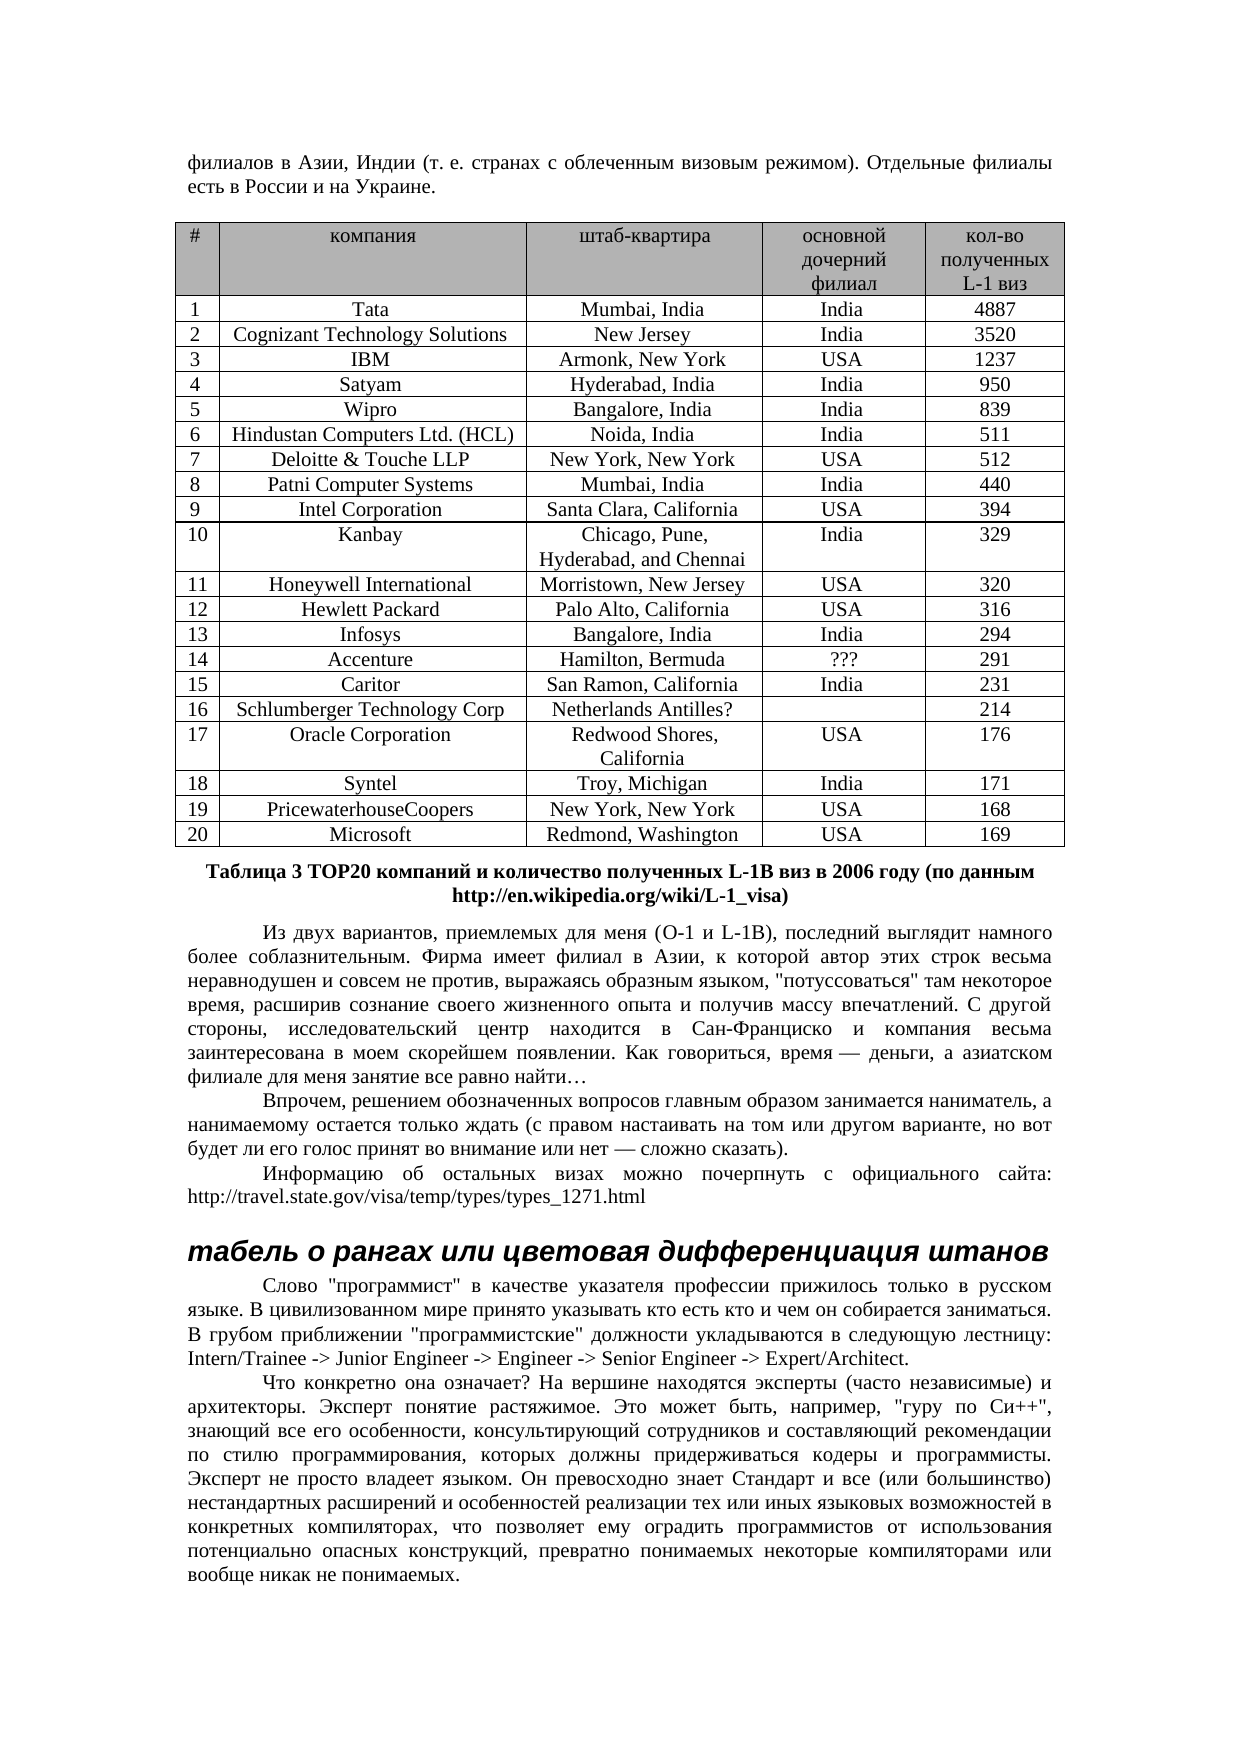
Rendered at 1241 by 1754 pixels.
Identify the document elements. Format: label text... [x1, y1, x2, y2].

table_cell IBM [220, 347, 526, 371]
text Таблица 3 TOP20 компаний и количество полученных L-1B виз в 2006 году (по данным http://en.wikipedia.org/wiki/L-1_visa) [187, 859, 1053, 907]
table_cell 512 [926, 447, 1064, 471]
table_cell India [763, 322, 925, 346]
table_cell India [763, 472, 925, 496]
table_cell India [763, 523, 925, 571]
table_cell 6 [176, 422, 219, 446]
table_cell Satyam [220, 372, 526, 396]
table_cell 3 [176, 347, 219, 371]
table_cell Bangalore, India [527, 397, 762, 421]
table_cell Hyderabad, India [527, 372, 762, 396]
table_cell 14 [176, 647, 219, 671]
table_cell Palo Alto, California [527, 597, 762, 621]
table_cell 394 [926, 497, 1064, 521]
table_cell India [763, 422, 925, 446]
table_header # [176, 223, 219, 295]
table_cell 168 [926, 796, 1064, 821]
table_cell Honeywell International [220, 572, 526, 596]
table_cell 18 [176, 771, 219, 795]
table_cell Wipro [220, 397, 526, 421]
table_cell 169 [926, 822, 1064, 846]
table_cell Oracle Corporation [220, 722, 526, 770]
table_cell USA [763, 572, 925, 596]
table_cell 214 [926, 697, 1064, 721]
table_cell 16 [176, 697, 219, 721]
table_header основной дочерний филиал [763, 223, 925, 295]
table_cell Tata [220, 296, 526, 321]
table_cell USA [763, 722, 925, 770]
table_cell Bangalore, India [527, 622, 762, 646]
table_cell 511 [926, 422, 1064, 446]
table_cell 1 [176, 296, 219, 321]
table_cell Morristown, New Jersey [527, 572, 762, 596]
table_cell 19 [176, 796, 219, 821]
text Информацию об остальных визах можно почерпнуть с официального сайта: http://travel.state.gov/visa/temp/types/types_1271.html [187, 1160, 1053, 1208]
table_cell Mumbai, India [527, 472, 762, 496]
text Что конкретно она означает? На вершине находятся эксперты (часто независимые) и архитекторы. Эксперт понятие растяжимое. Это может быть, например, "гуру по Си++", знающий все его особенности, консультирующий сотрудников и составляющий рекомендации по стилю программирования, которых должны придерживаться кодеры и программисты. Эксперт не просто владеет языком. Он превосходно знает Стандарт и все (или большинство) нестандартных расширений и особенностей реализации тех или иных языковых возможностей в конкретных компиляторах, что позволяет ему оградить программистов от использования потенциально опасных конструкций, превратно понимаемых некоторые компиляторами или вообще никак не понимаемых. [187, 1369, 1053, 1586]
table_cell 17 [176, 722, 219, 770]
table_cell Troy, Michigan [527, 771, 762, 795]
table_cell Mumbai, India [527, 296, 762, 321]
table_cell 20 [176, 822, 219, 846]
subtitle табель о рангах или цветовая дифференциация штанов [187, 1233, 1053, 1267]
table_cell India [763, 672, 925, 696]
table_header компания [220, 223, 526, 295]
table_cell Hindustan Computers Ltd. (HCL) [220, 422, 526, 446]
table_cell PricewaterhouseCoopers [220, 796, 526, 821]
table_cell USA [763, 822, 925, 846]
table_cell 5 [176, 397, 219, 421]
table_cell Syntel [220, 771, 526, 795]
table_cell USA [763, 347, 925, 371]
table_cell ??? [763, 647, 925, 671]
table_cell 1237 [926, 347, 1064, 371]
table_cell 4 [176, 372, 219, 396]
table_cell USA [763, 447, 925, 471]
table_cell 291 [926, 647, 1064, 671]
table_cell Armonk, New York [527, 347, 762, 371]
table_cell 329 [926, 523, 1064, 571]
table_cell Hewlett Packard [220, 597, 526, 621]
table_cell 231 [926, 672, 1064, 696]
table_cell Netherlands Antilles? [527, 697, 762, 721]
table_cell USA [763, 597, 925, 621]
table_cell Schlumberger Technology Corp [220, 697, 526, 721]
table_cell Noida, India [527, 422, 762, 446]
table_cell India [763, 397, 925, 421]
table_cell India [763, 771, 925, 795]
table_cell 15 [176, 672, 219, 696]
table_cell 950 [926, 372, 1064, 396]
table_cell 13 [176, 622, 219, 646]
table_cell 171 [926, 771, 1064, 795]
table_header штаб-квартира [527, 223, 762, 295]
table_cell India [763, 296, 925, 321]
table_cell USA [763, 497, 925, 521]
table_cell USA [763, 796, 925, 821]
table_cell India [763, 622, 925, 646]
table_cell Redmond, Washington [527, 822, 762, 846]
table_cell 4887 [926, 296, 1064, 321]
text филиалов в Азии, Индии (т. е. странах с облеченным визовым режимом). Отдельные филиалы есть в России и на Украине. [187, 150, 1053, 198]
table_cell New Jersey [527, 322, 762, 346]
table_cell 9 [176, 497, 219, 521]
table_cell Microsoft [220, 822, 526, 846]
table_cell Patni Computer Systems [220, 472, 526, 496]
table_cell Cognizant Technology Solutions [220, 322, 526, 346]
text Слово "программист" в качестве указателя профессии прижилось только в русском языке. В цивилизованном мире принято указывать кто есть кто и чем он собирается заниматься. В грубом приближении "программистские" должности укладываются в следующую лестницу: Intern/Trainee -> Junior Engineer -> Engineer -> Senior Engineer -> Expert/Architect. [187, 1273, 1053, 1369]
table_cell [763, 697, 925, 721]
table_cell New York, New York [527, 447, 762, 471]
table_cell 176 [926, 722, 1064, 770]
table_cell 316 [926, 597, 1064, 621]
table_cell Infosys [220, 622, 526, 646]
table_cell Intel Corporation [220, 497, 526, 521]
table_cell Hamilton, Bermuda [527, 647, 762, 671]
table_cell Redwood Shores, California [527, 722, 762, 770]
text Из двух вариантов, приемлемых для меня (O-1 и L-1B), последний выглядит намного более соблазнительным. Фирма имеет филиал в Азии, к которой автор этих строк весьма неравнодушен и совсем не против, выражаясь образным языком, "потуссоваться" там некоторое время, расширив сознание своего жизненного опыта и получив массу впечатлений. С другой стороны, исследовательский центр находится в Сан-Франциско и компания весьма заинтересована в моем скорейшем появлении. Как говориться, время — деньги, а азиатском филиале для меня занятие все равно найти… [187, 920, 1053, 1088]
table_cell Caritor [220, 672, 526, 696]
table_cell New York, New York [527, 796, 762, 821]
table_cell Accenture [220, 647, 526, 671]
text Впрочем, решением обозначенных вопросов главным образом занимается наниматель, а нанимаемому остается только ждать (с правом настаивать на том или другом варианте, но вот будет ли его голос принят во внимание или нет — сложно сказать). [187, 1088, 1053, 1160]
table_cell 7 [176, 447, 219, 471]
table_cell 294 [926, 622, 1064, 646]
table_cell Santa Clara, California [527, 497, 762, 521]
table_cell 839 [926, 397, 1064, 421]
table_cell Kanbay [220, 523, 526, 571]
table_cell 440 [926, 472, 1064, 496]
table_cell 320 [926, 572, 1064, 596]
table_cell India [763, 372, 925, 396]
table_cell Chicago, Pune, Hyderabad, and Chennai [527, 523, 762, 571]
table_cell 8 [176, 472, 219, 496]
table_header кол-во полученных L-1 виз [926, 223, 1064, 295]
table_cell San Ramon, California [527, 672, 762, 696]
table_cell 10 [176, 523, 219, 571]
table_cell 3520 [926, 322, 1064, 346]
table_cell 12 [176, 597, 219, 621]
table_cell 11 [176, 572, 219, 596]
table_cell Deloitte & Touche LLP [220, 447, 526, 471]
table_cell 2 [176, 322, 219, 346]
